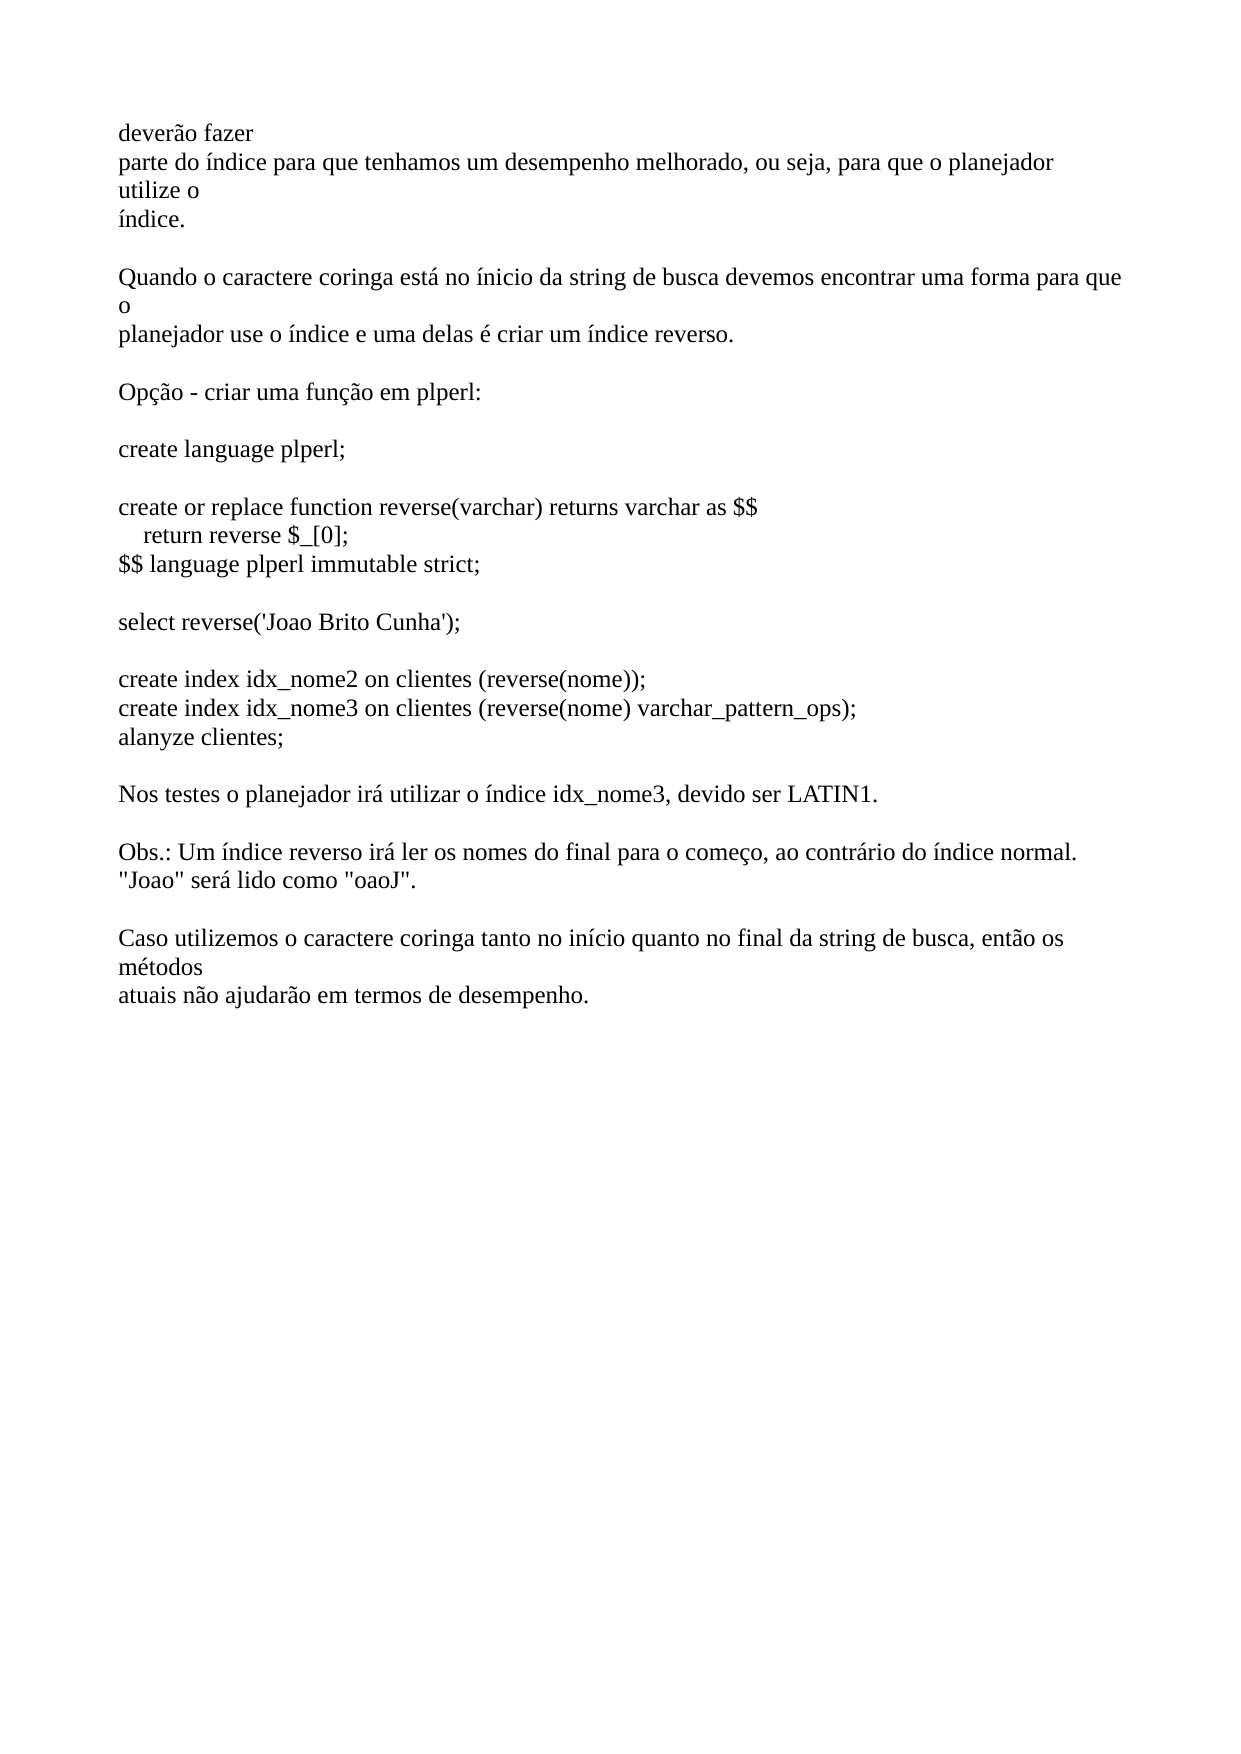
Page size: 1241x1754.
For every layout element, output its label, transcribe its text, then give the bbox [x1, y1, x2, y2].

text alanyze clientes; [118, 722, 1122, 751]
text $$ language plperl immutable strict; [118, 549, 1122, 578]
text "Joao" será lido como "oaoJ". [118, 866, 1122, 894]
text Nos testes o planejador irá utilizar o índice idx_nome3, devido ser LATIN1. [118, 779, 1122, 808]
text deverão fazer [118, 118, 1122, 147]
text create index idx_nome2 on clientes (reverse(nome)); [118, 664, 1122, 693]
text create language plperl; [118, 434, 1122, 463]
text Quando o caractere coringa está no ínicio da string de busca devemos encontrar uma forma para que o [118, 262, 1122, 319]
text Caso utilizemos o caractere coringa tanto no início quanto no final da string de busca, então os métodos [118, 923, 1122, 981]
text Opção - criar uma função em plperl: [118, 377, 1122, 406]
text create index idx_nome3 on clientes (reverse(nome) varchar_pattern_ops); [118, 693, 1122, 722]
text índice. [118, 204, 1122, 233]
text parte do índice para que tenhamos um desempenho melhorado, ou seja, para que o planejador utilize o [118, 147, 1122, 204]
text planejador use o índice e uma delas é criar um índice reverso. [118, 319, 1122, 348]
text create or replace function reverse(varchar) returns varchar as $$ [118, 492, 1122, 521]
text Obs.: Um índice reverso irá ler os nomes do final para o começo, ao contrário do índice normal. [118, 837, 1122, 866]
text atuais não ajudarão em termos de desempenho. [118, 981, 1122, 1009]
text select reverse('Joao Brito Cunha'); [118, 607, 1122, 636]
text return reverse $_[0]; [118, 521, 1122, 549]
